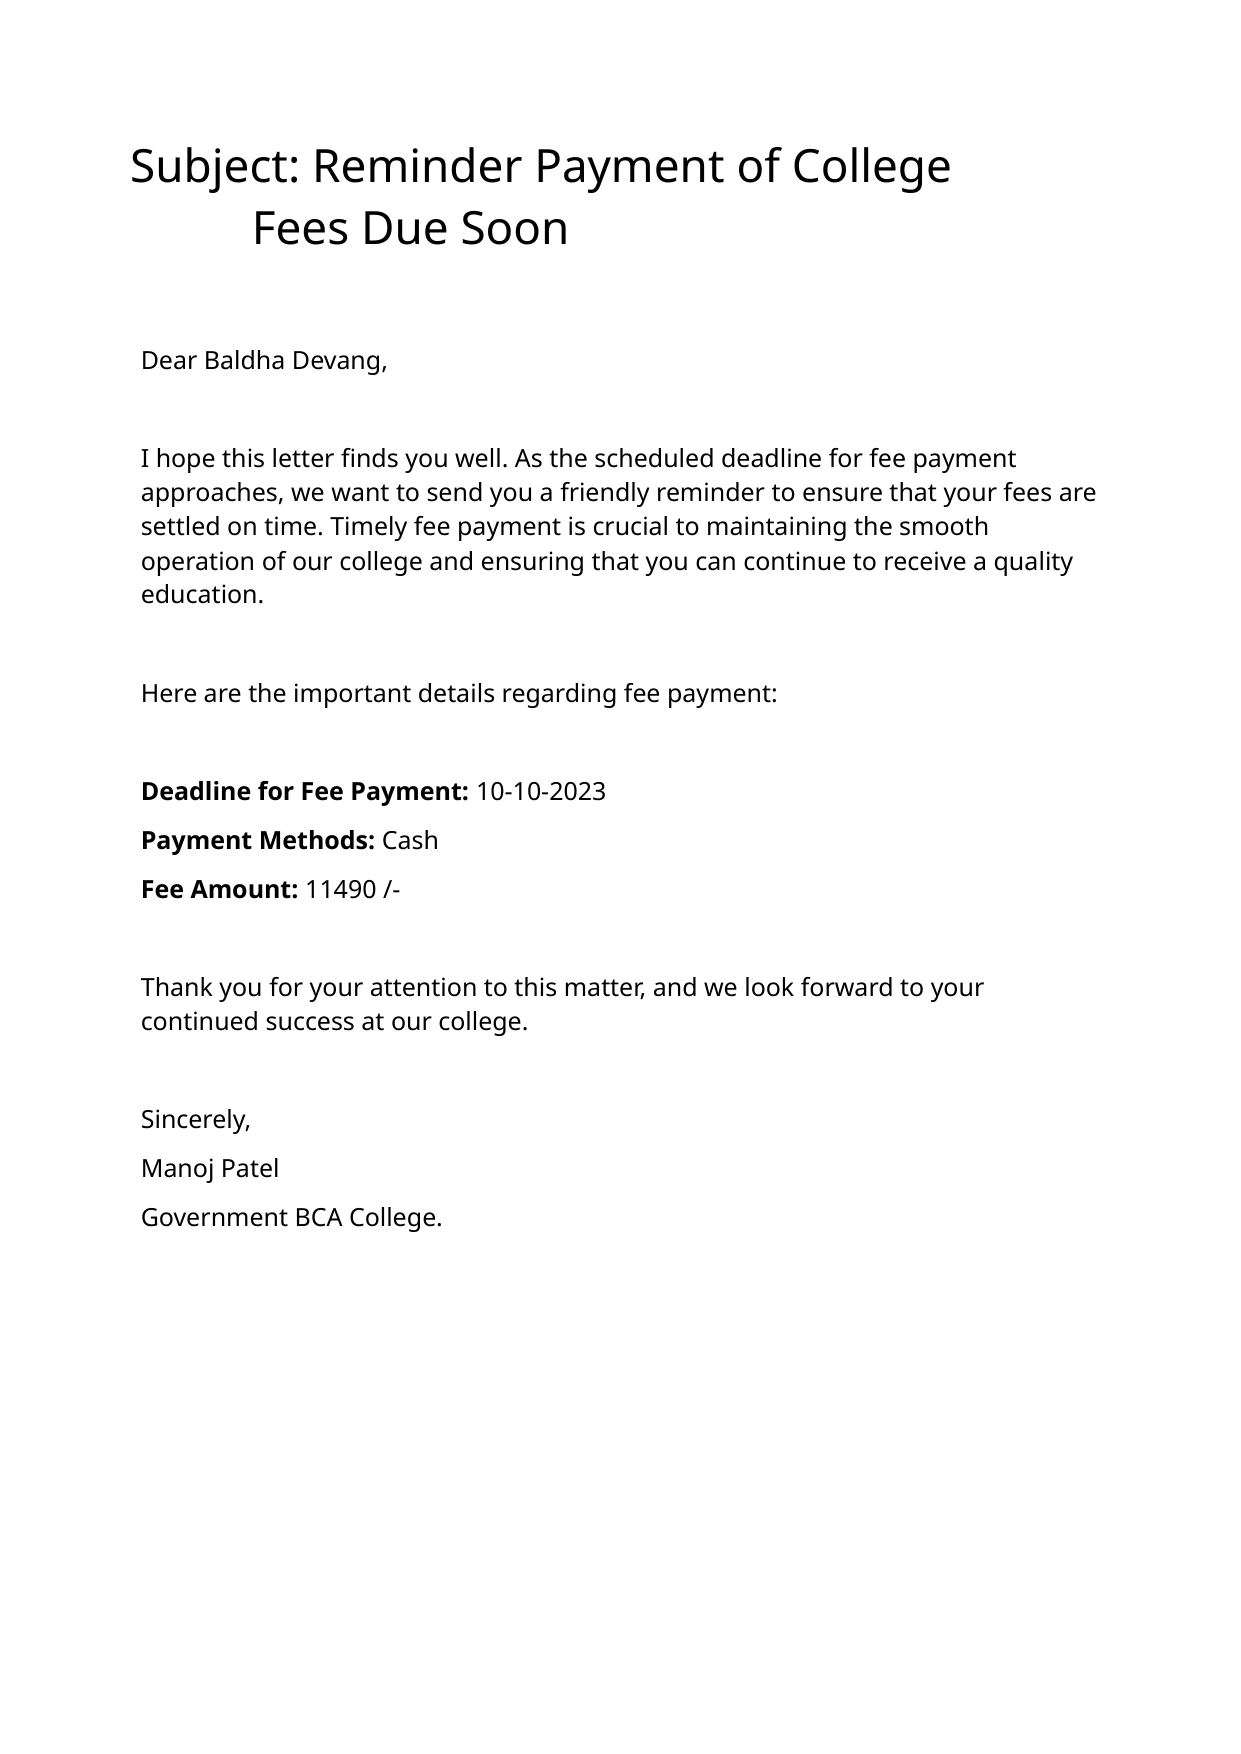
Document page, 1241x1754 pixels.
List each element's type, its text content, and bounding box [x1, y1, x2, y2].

text Thank you for your attention to this matter, and we look forward to your continued success at our college. [141, 970, 1099, 1038]
text I hope this letter finds you well. As the scheduled deadline for fee payment approaches, we want to send you a friendly reminder to ensure that your fees are settled on time. Timely fee payment is crucial to maintaining the smooth operation of our college and ensuring that you can continue to receive a quality education. [141, 441, 1099, 611]
text Dear Baldha Devang, [141, 343, 1099, 377]
text Government BCA College. [141, 1200, 1099, 1234]
text Here are the important details regarding fee payment: [141, 675, 1099, 709]
text Subject: Reminder Payment of College Fees Due Soon [118, 133, 1122, 258]
text Sincerely, [141, 1102, 1099, 1136]
text Payment Methods: Cash [141, 822, 1099, 857]
text Fee Amount: 11490 /- [141, 872, 1099, 906]
text Manoj Patel [141, 1151, 1099, 1185]
text Deadline for Fee Payment: 10-10-2023 [141, 773, 1099, 807]
